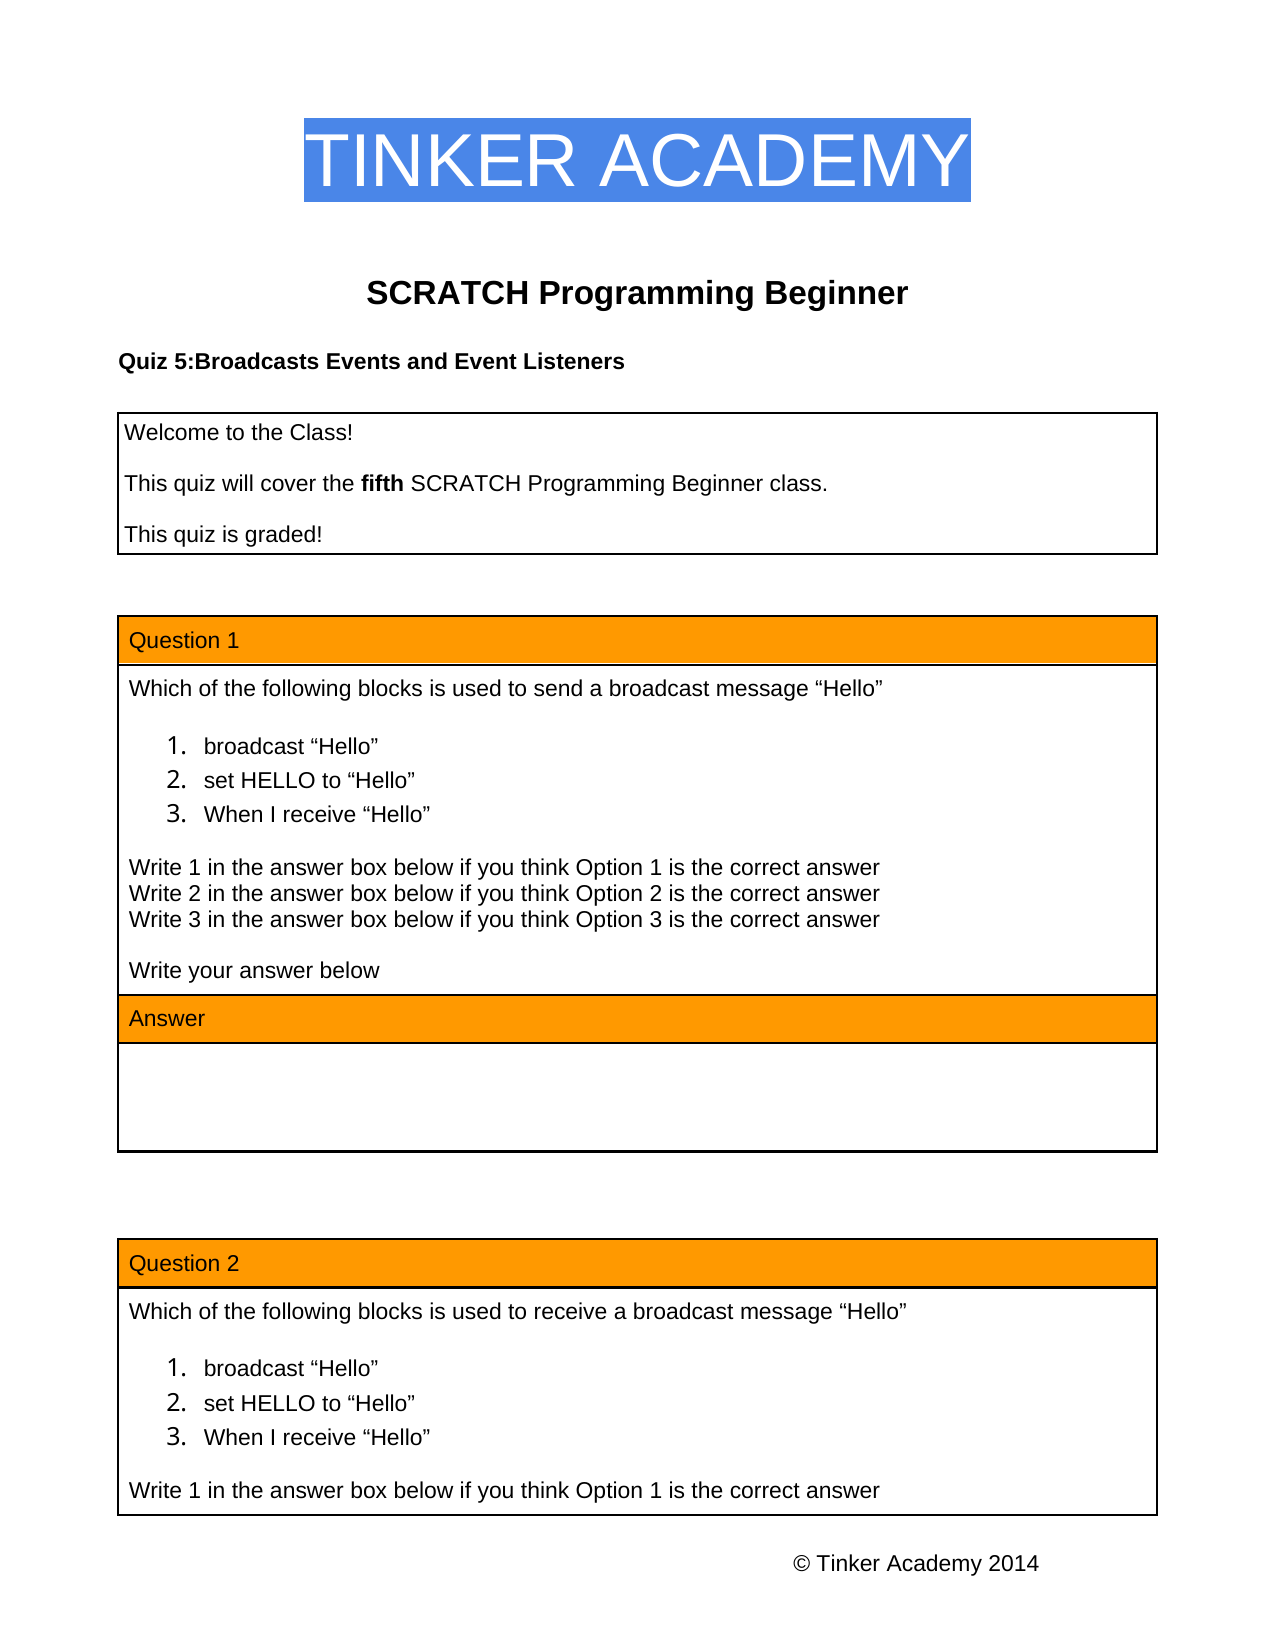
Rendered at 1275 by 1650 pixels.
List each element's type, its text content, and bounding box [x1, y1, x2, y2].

table_cell [119, 1044, 1156, 1150]
table_cell Answer [119, 996, 1156, 1042]
text Quiz 5:Broadcasts Events and Event Listeners [118, 349, 1157, 374]
table_header Question 2 [119, 1240, 1156, 1286]
table_header Welcome to the Class! This quiz will cover the fifth SCRATCH Programming Beginner class. This quiz is graded! [119, 414, 1156, 553]
text TINKER ACADEMY [118, 118, 1157, 202]
table_cell Which of the following blocks is used to send a broadcast message “Hello” broadcast “Hello” set HELLO to “Hello” When I receive “Hello” Write 1 in the answer box below if you think Option 1 is the correct answer Write 2 in the answer box below if you think Option 2 is the correct answer Write 3 in the answer box below if you think Option 3 is the correct answer Write your answer below [119, 666, 1156, 994]
table_cell Which of the following blocks is used to receive a broadcast message “Hello” broadcast “Hello” set HELLO to “Hello” When I receive “Hello” Write 1 in the answer box below if you think Option 1 is the correct answer [119, 1289, 1156, 1514]
text SCRATCH Programming Beginner [118, 274, 1157, 311]
table_header Question 1 [119, 617, 1156, 663]
